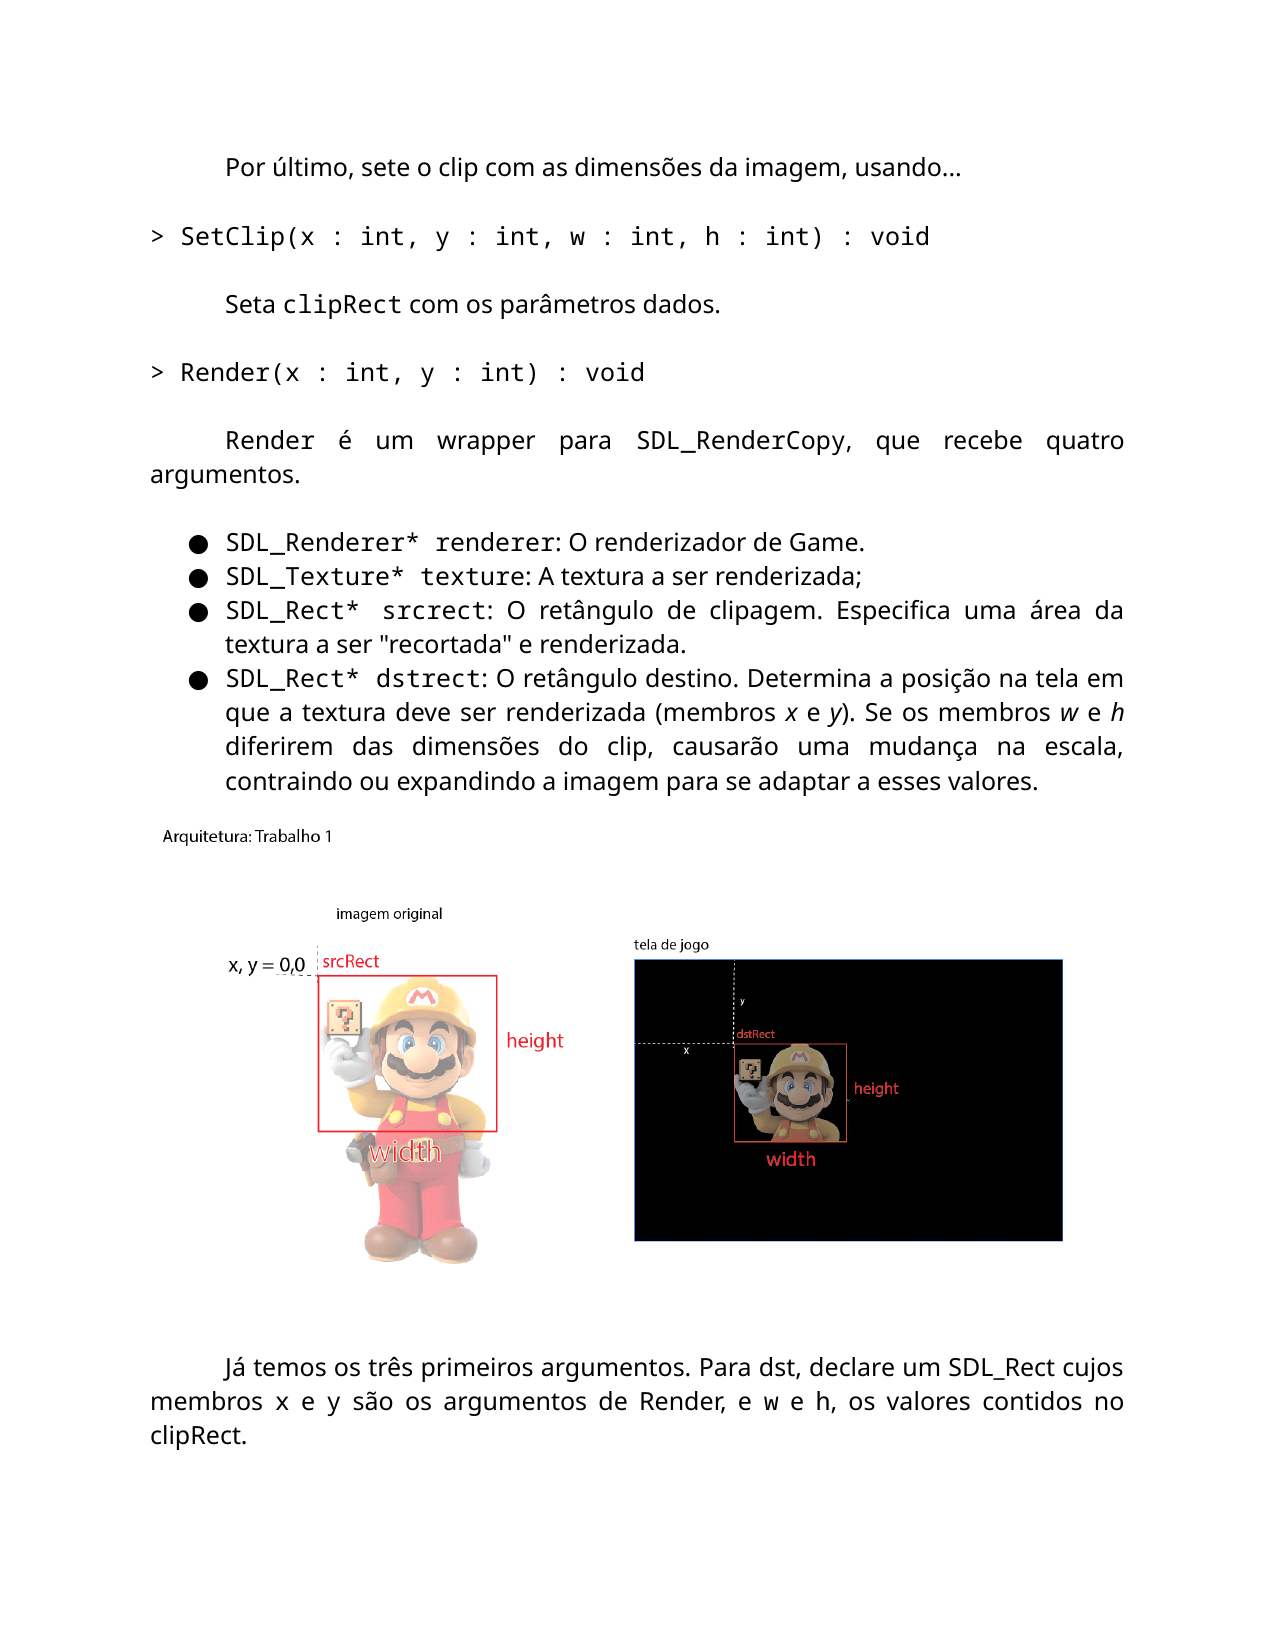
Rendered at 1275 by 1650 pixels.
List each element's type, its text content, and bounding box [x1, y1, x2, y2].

text > Render(x : int, y : int) : void [150, 354, 1125, 388]
text Render é um wrapper para SDL_RenderCopy, que recebe quatro argumentos. [150, 422, 1125, 491]
text Seta clipRect com os parâmetros dados. [150, 286, 1125, 320]
list SDL_Renderer* renderer: O renderizador de Game. [187, 525, 1125, 559]
text Já temos os três primeiros argumentos. Para dst, declare um SDL_Rect cujos membros x e y são os argumentos de Render, e w e h, os valores contidos no clipRect. [150, 1350, 1125, 1452]
text Por último, sete o clip com as dimensões da imagem, usando... [150, 150, 1125, 184]
text > SetClip(x : int, y : int, w : int, h : int) : void [150, 218, 1125, 252]
list SDL_Rect* dstrect: O retângulo destino. Determina a posição na tela em que a textura deve ser renderizada (membros x e y). Se os membros w e h diferirem das dimensões do clip, causarão uma mudança na escala, contraindo ou expandindo a imagem para se adaptar a esses valores. [187, 661, 1125, 797]
list SDL_Texture* texture: A textura a ser renderizada; [187, 559, 1125, 593]
list SDL_Rect* srcrect: O retângulo de clipagem. Especifica uma área da textura a ser "recortada" e renderizada. [187, 593, 1125, 661]
